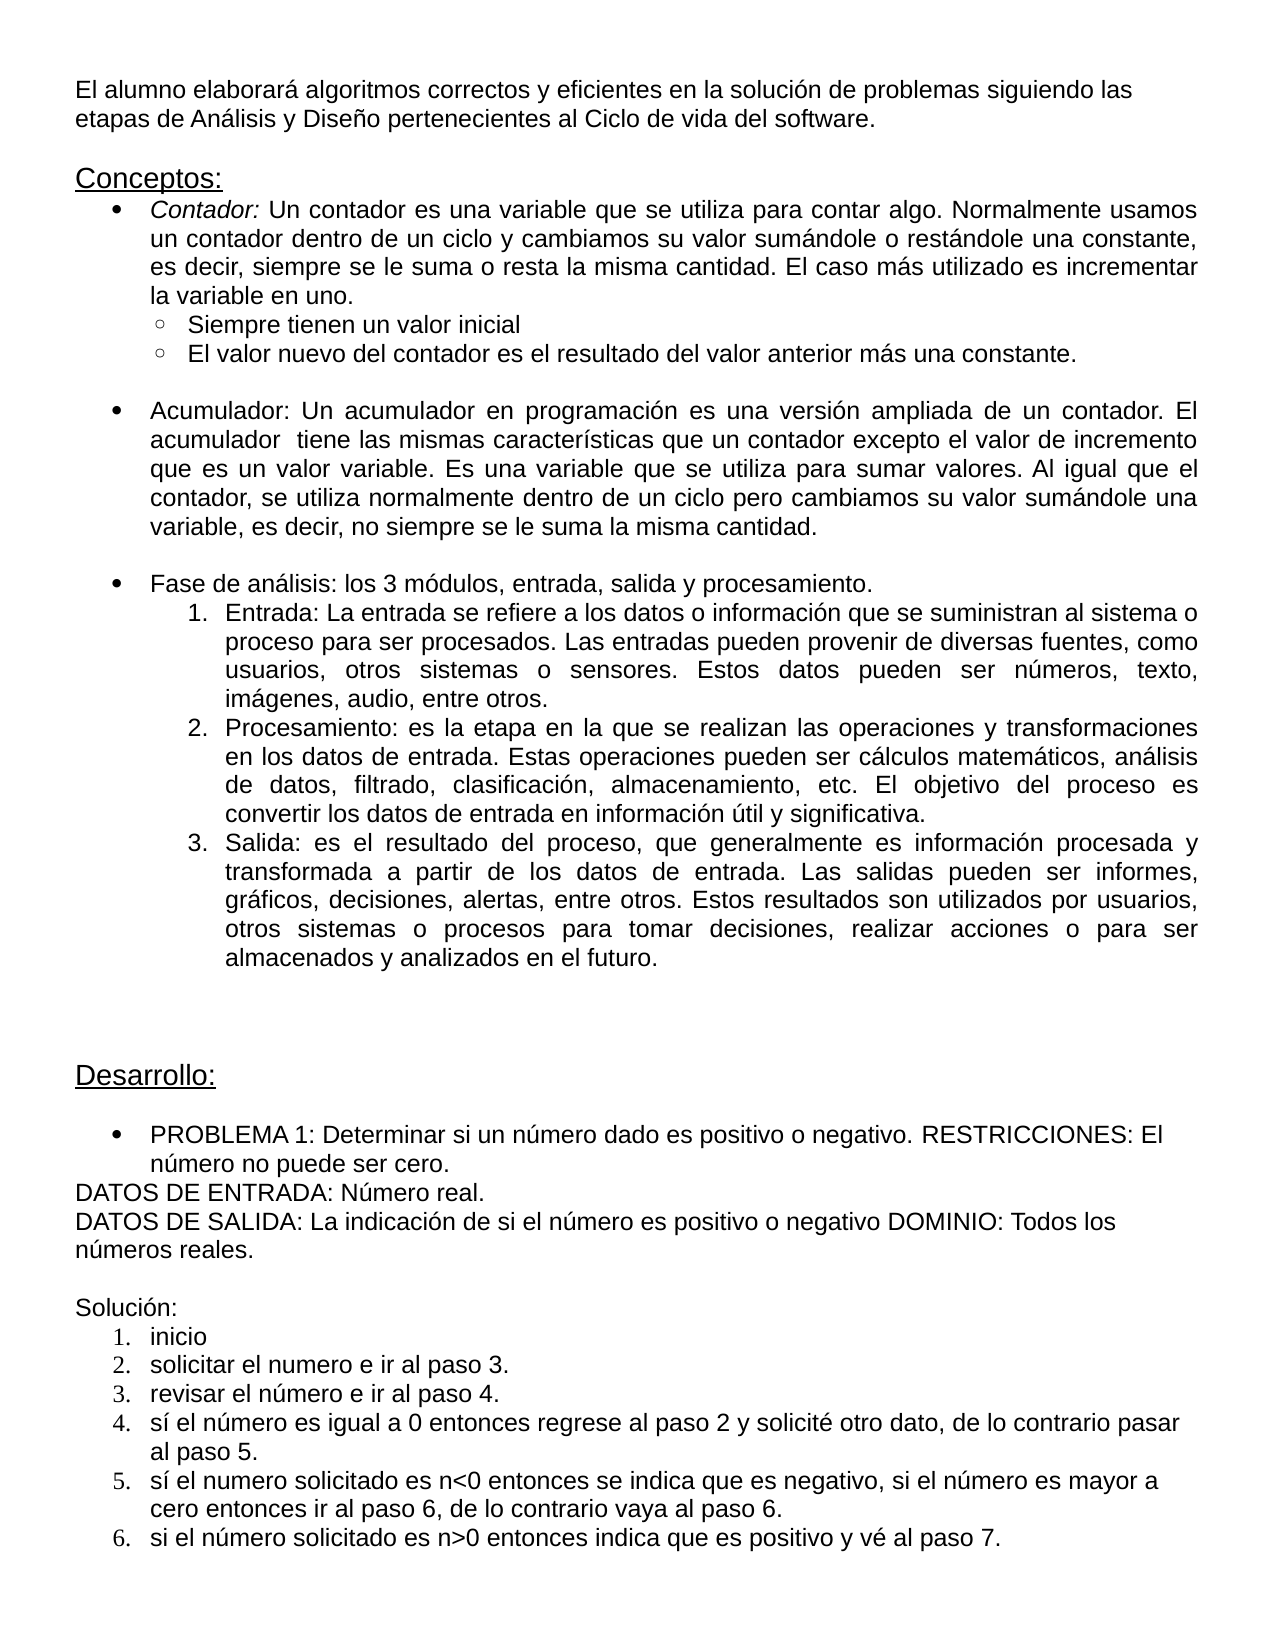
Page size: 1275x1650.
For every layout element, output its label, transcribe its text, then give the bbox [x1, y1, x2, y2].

text Desarrollo: [75, 1058, 1200, 1091]
text DATOS DE ENTRADA: Número real. [75, 1178, 1200, 1206]
list inicio [112, 1321, 1200, 1350]
list Fase de análisis: los 3 módulos, entrada, salida y procesamiento. [112, 569, 1200, 598]
list solicitar el numero e ir al paso 3. [112, 1350, 1200, 1379]
list Contador: Un contador es una variable que se utiliza para contar algo. Normalmente usamos un contador dentro de un ciclo y cambiamos su valor sumándole o restándole una constante, es decir, siempre se le suma o resta la misma cantidad. El caso más utilizado es incrementar la variable en uno. [112, 195, 1200, 310]
text Solución: [75, 1293, 1200, 1321]
list Salida: es el resultado del proceso, que generalmente es información procesada y transformada a partir de los datos de entrada. Las salidas pueden ser informes, gráficos, decisiones, alertas, entre otros. Estos resultados son utilizados por usuarios, otros sistemas o procesos para tomar decisiones, realizar acciones o para ser almacenados y analizados en el futuro. [187, 828, 1200, 972]
list sí el numero solicitado es n<0 entonces se indica que es negativo, si el número es mayor a cero entonces ir al paso 6, de lo contrario vaya al paso 6. [112, 1466, 1200, 1523]
list revisar el número e ir al paso 4. [112, 1379, 1200, 1408]
text Conceptos: [75, 161, 1200, 195]
list Siempre tienen un valor inicial [150, 310, 1200, 339]
list El valor nuevo del contador es el resultado del valor anterior más una constante. [150, 339, 1200, 368]
list Entrada: La entrada se refiere a los datos o información que se suministran al sistema o proceso para ser procesados. Las entradas pueden provenir de diversas fuentes, como usuarios, otros sistemas o sensores. Estos datos pueden ser números, texto, imágenes, audio, entre otros. [187, 598, 1200, 713]
text El alumno elaborará algoritmos correctos y eficientes en la solución de problemas siguiendo las etapas de Análisis y Diseño pertenecientes al Ciclo de vida del software. [75, 75, 1200, 132]
list PROBLEMA 1: Determinar si un número dado es positivo o negativo. RESTRICCIONES: El número no puede ser cero. [112, 1120, 1200, 1178]
list si el número solicitado es n>0 entonces indica que es positivo y vé al paso 7. [112, 1523, 1200, 1552]
list Acumulador: Un acumulador en programación es una versión ampliada de un contador. El acumulador tiene las mismas características que un contador excepto el valor de incremento que es un valor variable. Es una variable que se utiliza para sumar valores. Al igual que el contador, se utiliza normalmente dentro de un ciclo pero cambiamos su valor sumándole una variable, es decir, no siempre se le suma la misma cantidad. [112, 396, 1200, 540]
text DATOS DE SALIDA: La indicación de si el número es positivo o negativo DOMINIO: Todos los números reales. [75, 1206, 1200, 1264]
list sí el número es igual a 0 entonces regrese al paso 2 y solicité otro dato, de lo contrario pasar al paso 5. [112, 1408, 1200, 1466]
list Procesamiento: es la etapa en la que se realizan las operaciones y transformaciones en los datos de entrada. Estas operaciones pueden ser cálculos matemáticos, análisis de datos, filtrado, clasificación, almacenamiento, etc. El objetivo del proceso es convertir los datos de entrada en información útil y significativa. [187, 713, 1200, 828]
